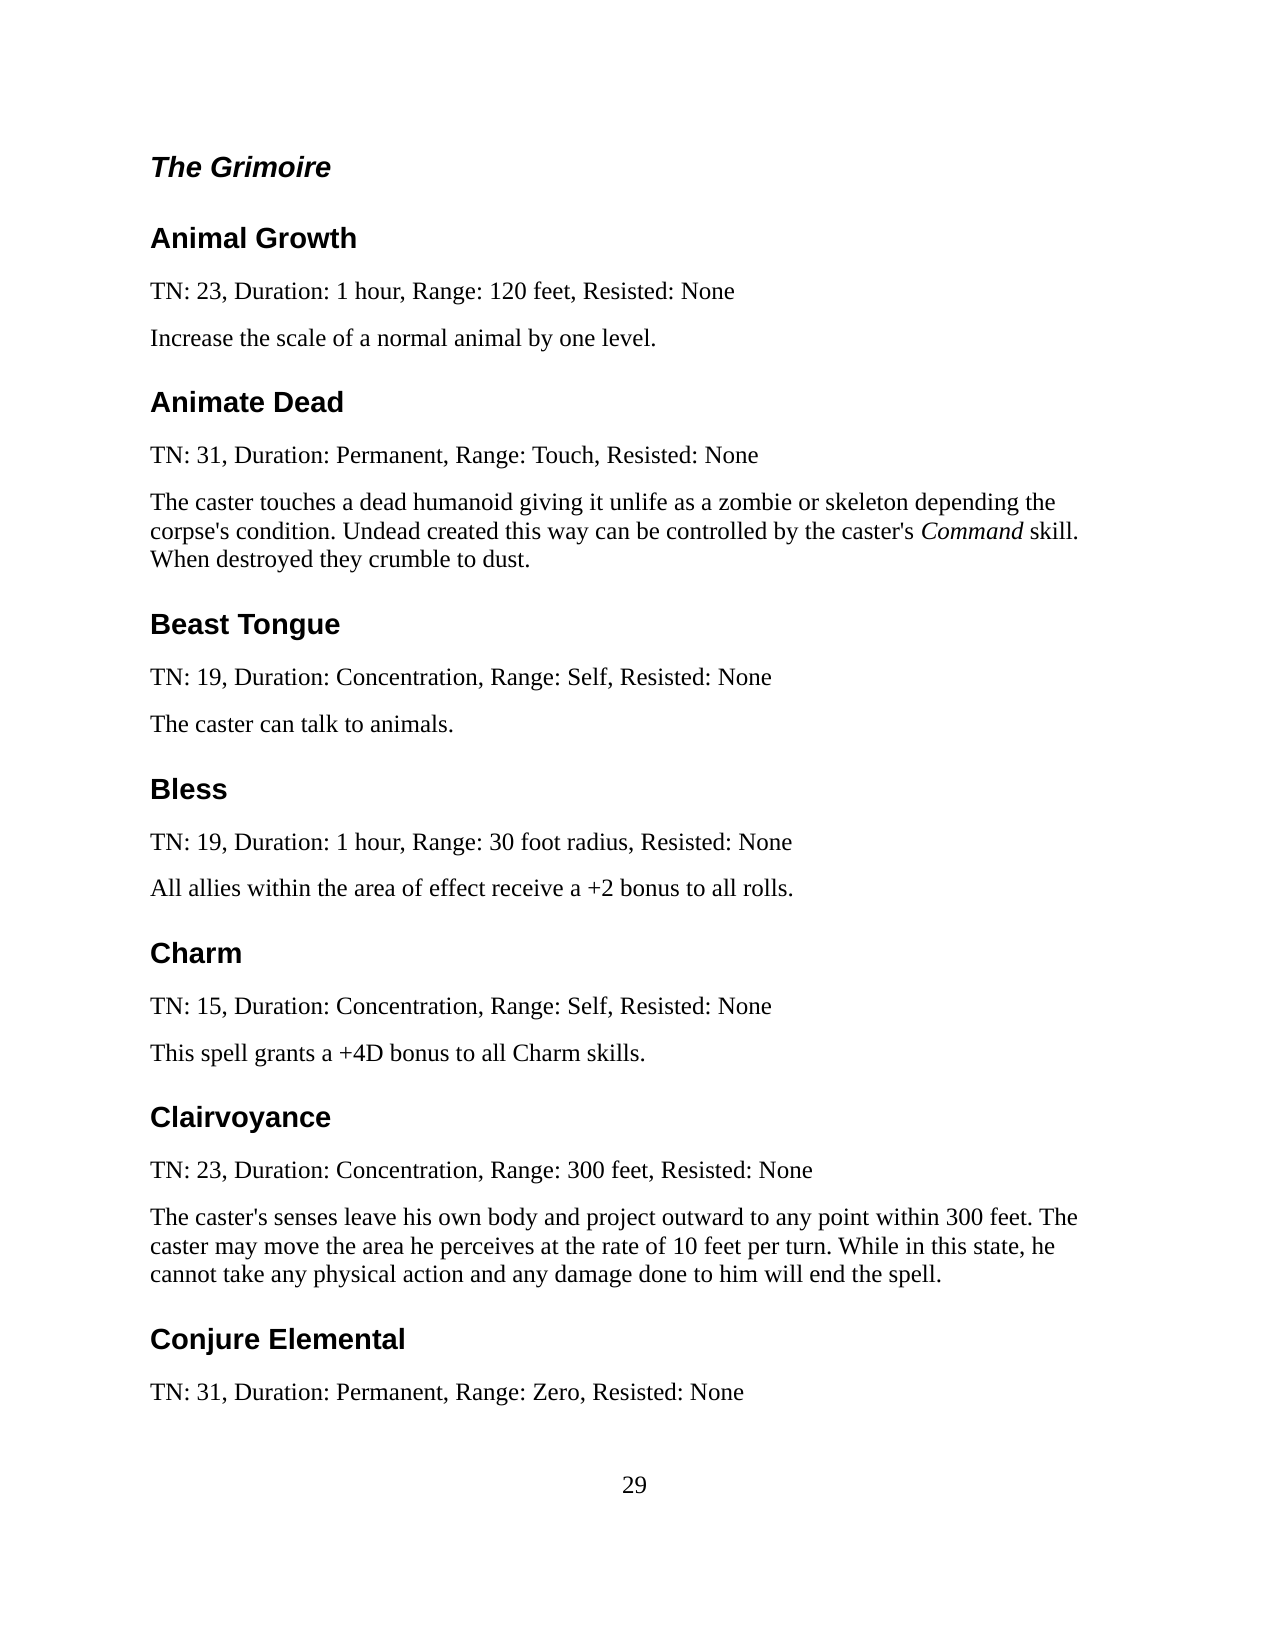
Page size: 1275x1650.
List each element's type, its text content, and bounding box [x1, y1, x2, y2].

text The caster can talk to animals. [150, 709, 1125, 738]
text The caster touches a dead humanoid giving it unlife as a zombie or skeleton depending the corpse's condition. Undead created this way can be controlled by the caster's Command skill. When destroyed they crumble to dust. [150, 487, 1125, 573]
text TN: 19, Duration: Concentration, Range: Self, Resisted: None [150, 662, 1125, 691]
subtitle Animal Growth [150, 221, 1125, 254]
text All allies within the area of effect receive a +2 bonus to all rolls. [150, 873, 1125, 902]
subtitle The Grimoire [150, 150, 1125, 183]
text The caster's senses leave his own body and project outward to any point within 300 feet. The caster may move the area he perceives at the rate of 10 feet per turn. While in this state, he cannot take any physical action and any damage done to him will end the spell. [150, 1202, 1125, 1288]
text TN: 31, Duration: Permanent, Range: Zero, Resisted: None [150, 1377, 1125, 1406]
text TN: 31, Duration: Permanent, Range: Touch, Resisted: None [150, 440, 1125, 469]
text TN: 23, Duration: Concentration, Range: 300 feet, Resisted: None [150, 1155, 1125, 1184]
subtitle Bless [150, 772, 1125, 805]
subtitle Conjure Elemental [150, 1322, 1125, 1356]
text TN: 15, Duration: Concentration, Range: Self, Resisted: None [150, 991, 1125, 1020]
text This spell grants a +4D bonus to all Charm skills. [150, 1038, 1125, 1066]
subtitle Charm [150, 936, 1125, 969]
subtitle Beast Tongue [150, 607, 1125, 641]
subtitle Clairvoyance [150, 1100, 1125, 1134]
text TN: 19, Duration: 1 hour, Range: 30 foot radius, Resisted: None [150, 827, 1125, 855]
subtitle Animate Dead [150, 385, 1125, 419]
text TN: 23, Duration: 1 hour, Range: 120 feet, Resisted: None [150, 276, 1125, 305]
text Increase the scale of a normal animal by one level. [150, 323, 1125, 351]
